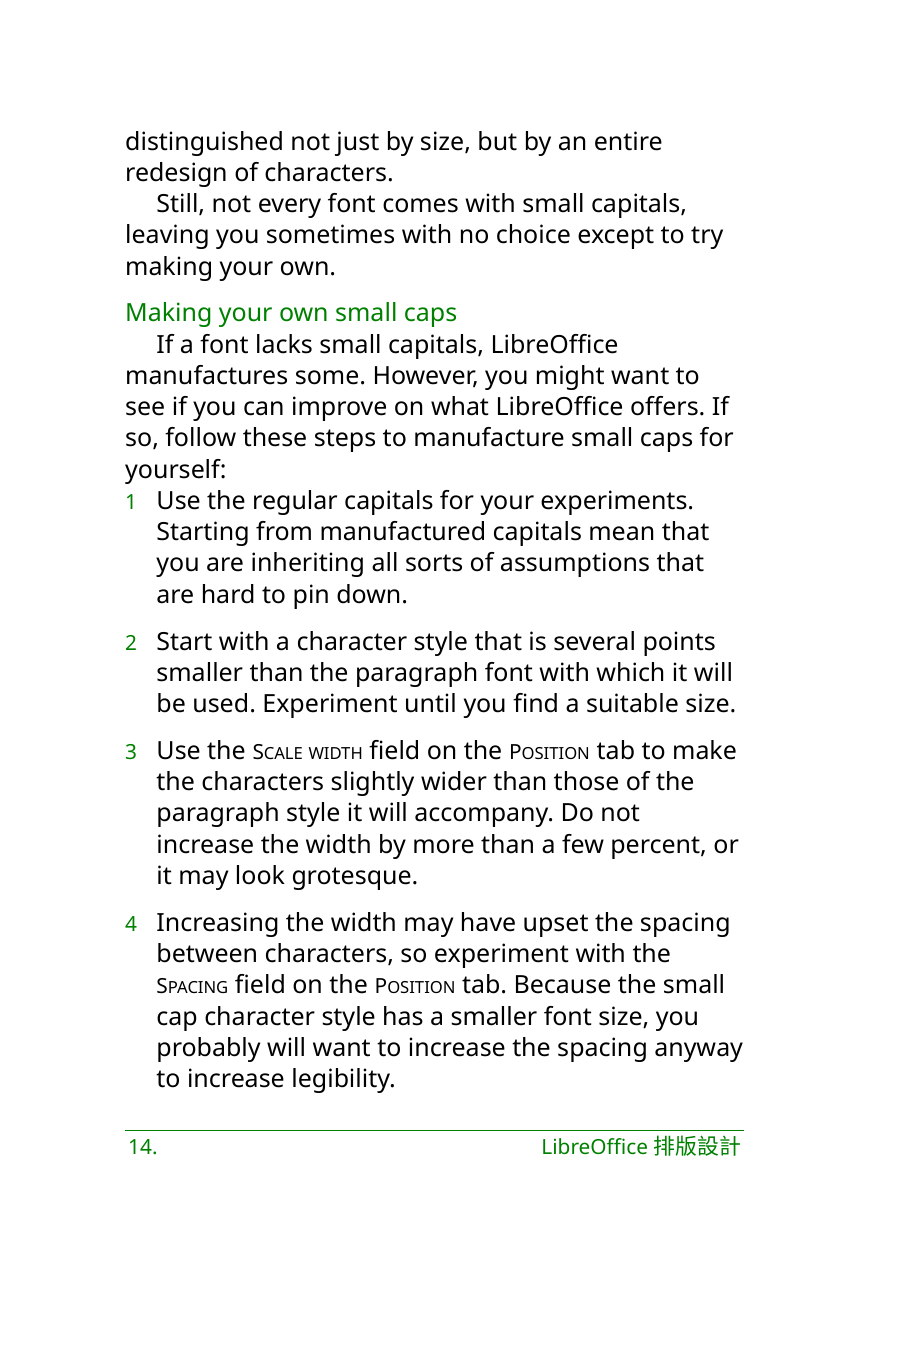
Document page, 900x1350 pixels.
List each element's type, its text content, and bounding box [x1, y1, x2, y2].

text distinguished not just by size, but by an entire redesign of characters. [125, 125, 744, 187]
list Increasing the width may have upset the spacing between characters, so experiment with the Spacing field on the Position tab. Because the small cap character style has a smaller font size, you probably will want to increase the spacing anyway to increase legibility. [125, 906, 744, 1094]
list Start with a character style that is several points smaller than the paragraph font with which it will be used. Experiment until you find a suitable size. [125, 625, 744, 719]
text If a font lacks small capitals, LibreOffice manufactures some. However, you might want to see if you can improve on what LibreOffice offers. If so, follow these steps to manufacture small caps for yourself: [125, 328, 744, 484]
list Use the Scale width field on the Position tab to make the characters slightly wider than those of the paragraph style it will accompany. Do not increase the width by more than a few percent, or it may look grotesque. [125, 734, 744, 891]
list Use the regular capitals for your experiments. Starting from manufactured capitals mean that you are inheriting all sorts of assumptions that are hard to pin down. [125, 484, 744, 609]
subtitle Making your own small caps [125, 297, 744, 328]
text Still, not every font comes with small capitals, leaving you sometimes with no choice except to try making your own. [125, 187, 744, 281]
